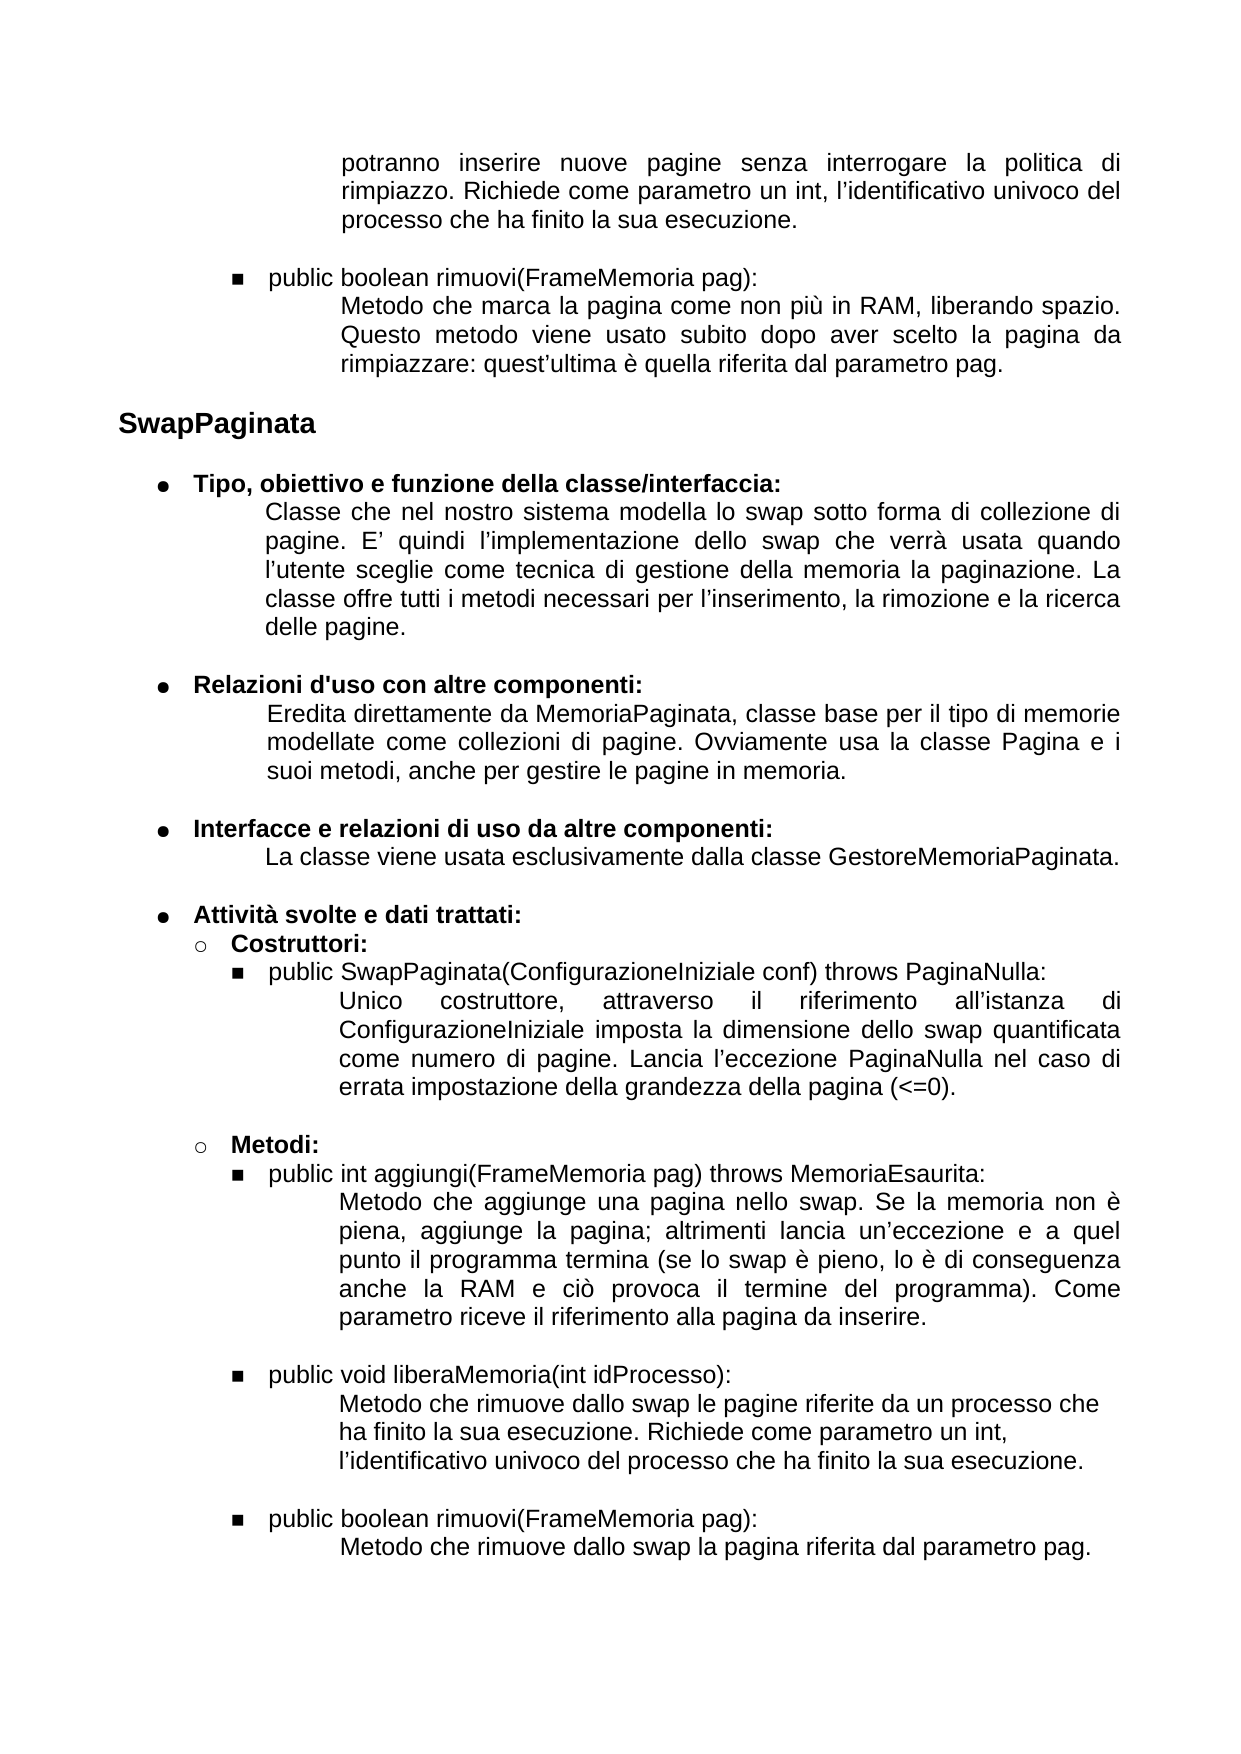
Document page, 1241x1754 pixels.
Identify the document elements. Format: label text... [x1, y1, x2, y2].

list public boolean rimuovi(FrameMemoria pag): [231, 263, 1122, 291]
text Metodo che marca la pagina come non più in RAM, liberando spazio. Questo metodo viene usato subito dopo aver scelto la pagina da rimpiazzare: quest’ultima è quella riferita dal parametro pag. [340, 291, 1122, 378]
list Attività svolte e dati trattati: [156, 900, 1122, 929]
list Interfacce e relazioni di uso da altre componenti: [156, 814, 1122, 842]
text Unico costruttore, attraverso il riferimento all’istanza di ConfigurazioneIniziale imposta la dimensione dello swap quantificata come numero di pagine. Lancia l’eccezione PaginaNulla nel caso di errata impostazione della grandezza della pagina (<=0). [339, 986, 1122, 1101]
text Metodo che rimuove dallo swap la pagina riferita dal parametro pag. [339, 1532, 1122, 1561]
list public void liberaMemoria(int idProcesso): [231, 1360, 1122, 1389]
list public SwapPaginata(ConfigurazioneIniziale conf) throws PaginaNulla: [231, 957, 1122, 986]
text Metodo che rimuove dallo swap le pagine riferite da un processo che ha finito la sua esecuzione. Richiede come parametro un int, l’identificativo univoco del processo che ha finito la sua esecuzione. [339, 1389, 1122, 1475]
list Metodi: [193, 1130, 1122, 1159]
list Tipo, obiettivo e funzione della classe/interfaccia: [156, 469, 1122, 497]
list Relazioni d'uso con altre componenti: [156, 670, 1122, 699]
text La classe viene usata esclusivamente dalla classe GestoreMemoriaPaginata. [265, 842, 1122, 871]
list public boolean rimuovi(FrameMemoria pag): [231, 1504, 1122, 1532]
text Metodo che aggiunge una pagina nello swap. Se la memoria non è piena, aggiunge la pagina; altrimenti lancia un’eccezione e a quel punto il programma termina (se lo swap è pieno, lo è di conseguenza anche la RAM e ciò provoca il termine del programma). Come parametro riceve il riferimento alla pagina da inserire. [339, 1187, 1122, 1331]
subtitle SwapPaginata [118, 406, 1122, 440]
text potranno inserire nuove pagine senza interrogare la politica di rimpiazzo. Richiede come parametro un int, l’identificativo univoco del processo che ha finito la sua esecuzione. [341, 148, 1122, 234]
text Classe che nel nostro sistema modella lo swap sotto forma di collezione di pagine. E’ quindi l’implementazione dello swap che verrà usata quando l’utente sceglie come tecnica di gestione della memoria la paginazione. La classe offre tutti i metodi necessari per l’inserimento, la rimozione e la ricerca delle pagine. [265, 497, 1122, 641]
list public int aggiungi(FrameMemoria pag) throws MemoriaEsaurita: [231, 1159, 1122, 1187]
text Eredita direttamente da MemoriaPaginata, classe base per il tipo di memorie modellate come collezioni di pagine. Ovviamente usa la classe Pagina e i suoi metodi, anche per gestire le pagine in memoria. [267, 699, 1122, 785]
list Costruttori: [193, 929, 1122, 957]
